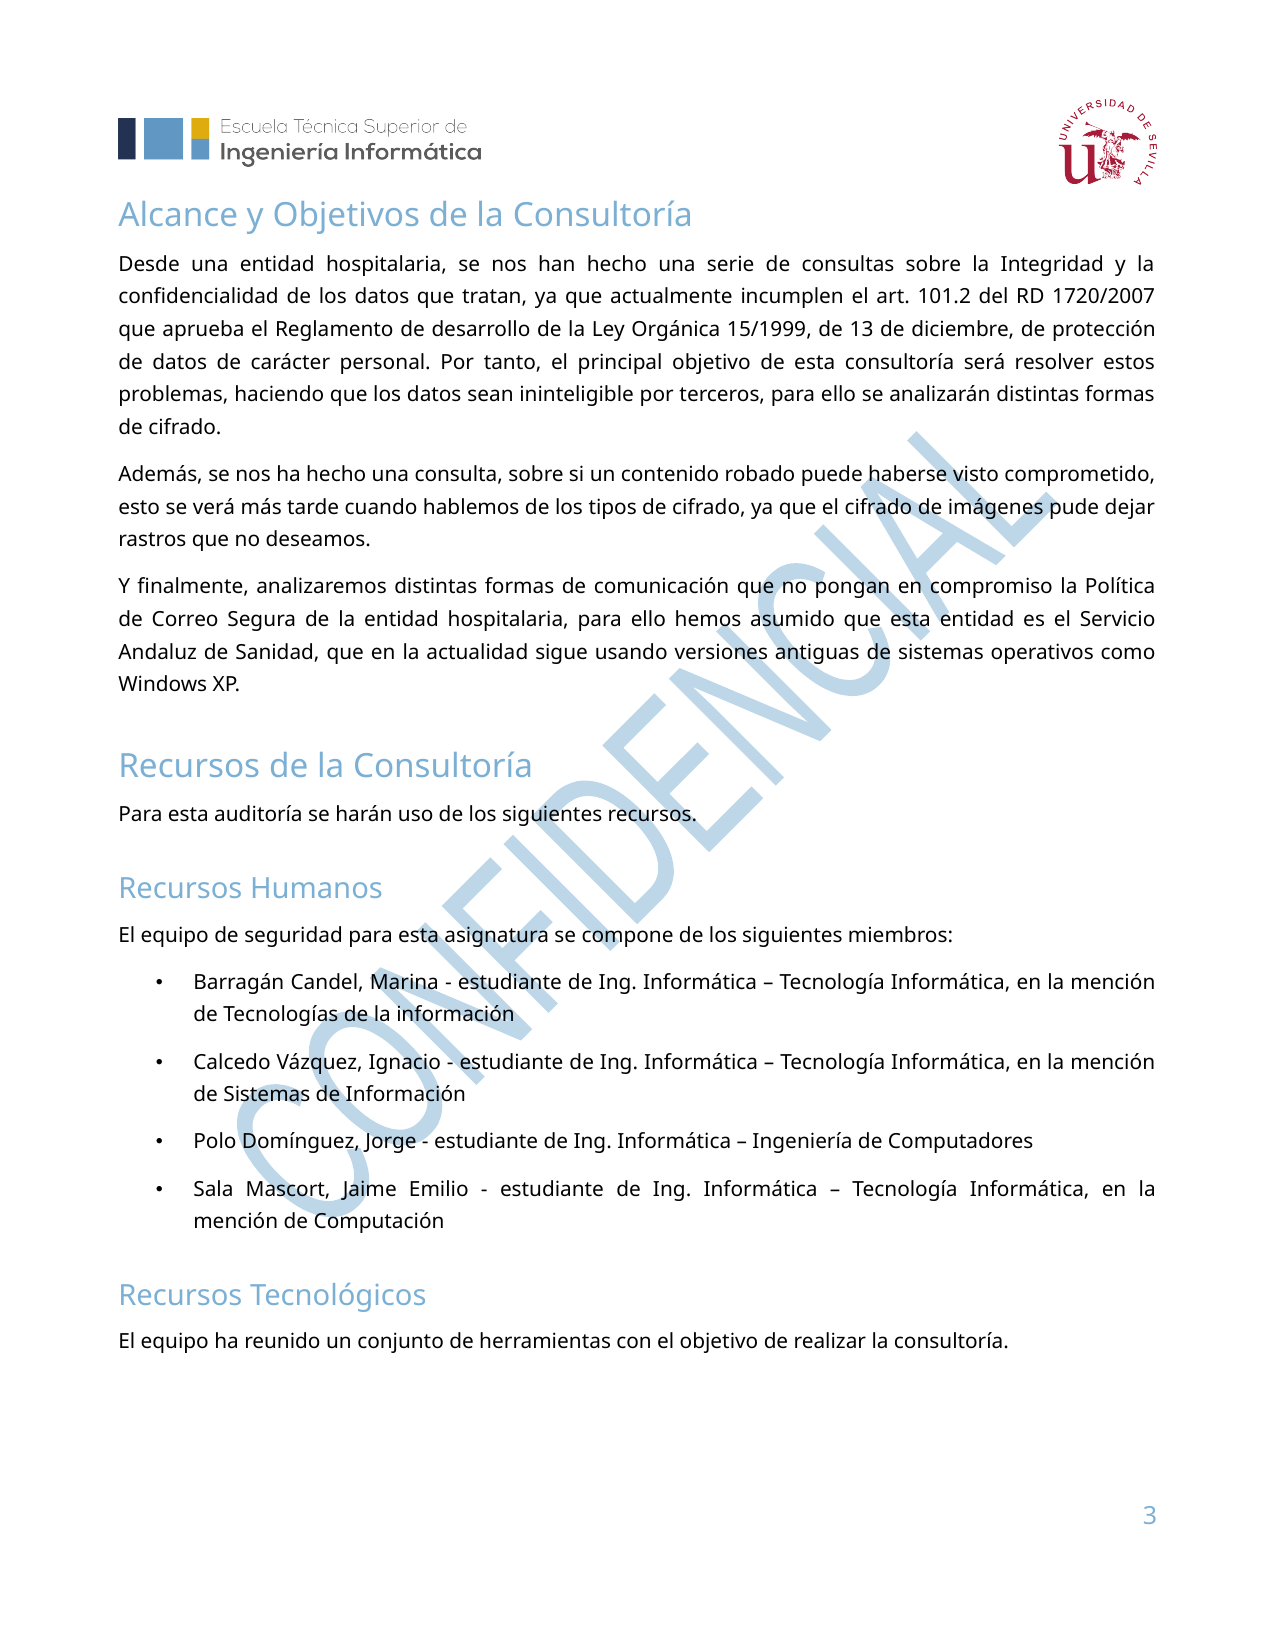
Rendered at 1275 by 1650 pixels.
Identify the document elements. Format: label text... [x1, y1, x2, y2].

text Para esta auditoría se harán uso de los siguientes recursos. [118, 799, 547, 828]
subtitle Recursos de la Consultoría [118, 742, 642, 787]
text Para esta auditoría se harán uso de los siguientes recursos. [676, 799, 737, 828]
text Para esta auditoría se harán uso de los siguientes recursos. [553, 799, 638, 828]
picture [118, 118, 481, 167]
list Sala Mascort, Jaime Emilio - estudiante de Ing. Informática – Tecnología Informática, en la mención de Computación [156, 1174, 1157, 1235]
list Barragán Candel, Marina - estudiante de Ing. Informática – Tecnología Informática, en la mención de Tecnologías de la información [472, 967, 1157, 1028]
text El equipo de seguridad para esta asignatura se compone de los siguientes miembros: [118, 920, 482, 948]
list Calcedo Vázquez, Ignacio - estudiante de Ing. Informática – Tecnología Informática, en la mención de Sistemas de Información [414, 1047, 1157, 1108]
list Polo Domínguez, Jorge - estudiante de Ing. Informática – Ingeniería de Computadores [363, 1127, 1157, 1155]
subtitle [678, 742, 1157, 787]
text Para esta auditoría se harán uso de los siguientes recursos. [630, 799, 683, 828]
text El equipo de seguridad para esta asignatura se compone de los siguientes miembros: [528, 920, 606, 948]
subtitle Recursos Tecnológicos [118, 1274, 1157, 1314]
list Calcedo Vázquez, Ignacio - estudiante de Ing. Informática – Tecnología Informática, en la mención de Sistemas de Información [156, 1047, 336, 1108]
subtitle [601, 868, 658, 902]
text Además, se nos ha hecho una consulta, sobre si un contenido robado puede haberse visto comprometido, esto se verá más tarde cuando hablemos de los tipos de cifrado, ya que el cifrado de imágenes pude dejar rastros que no deseamos. [118, 459, 1157, 553]
list Calcedo Vázquez, Ignacio - estudiante de Ing. Informática – Tecnología Informática, en la mención de Sistemas de Información [325, 1047, 427, 1108]
subtitle Recursos Humanos [118, 868, 478, 907]
text El equipo de seguridad para esta asignatura se compone de los siguientes miembros: [600, 920, 1157, 948]
subtitle Alcance y Objetivos de la Consultoría [118, 191, 1157, 237]
text El equipo ha reunido un conjunto de herramientas con el objetivo de realizar la consultoría. [118, 1327, 1157, 1355]
subtitle [625, 742, 696, 781]
text Y finalmente, analizaremos distintas formas de comunicación que no pongan en compromiso la Política de Correo Segura de la entidad hospitalaria, para ello hemos asumido que esta entidad es el Servicio Andaluz de Sanidad, que en la actualidad sigue usando versiones antiguas de sistemas operativos como Windows XP. [118, 572, 1157, 698]
subtitle [548, 868, 618, 907]
list Barragán Candel, Marina - estudiante de Ing. Informática – Tecnología Informática, en la mención de Tecnologías de la información [156, 967, 418, 1028]
picture [1058, 99, 1157, 185]
list Barragán Candel, Marina - estudiante de Ing. Informática – Tecnología Informática, en la mención de Tecnologías de la información [398, 989, 489, 1028]
subtitle [466, 868, 565, 907]
list Polo Domínguez, Jorge - estudiante de Ing. Informática – Ingeniería de Computadores [253, 1127, 367, 1155]
list Polo Domínguez, Jorge - estudiante de Ing. Informática – Ingeniería de Computadores [156, 1127, 246, 1155]
text Para esta auditoría se harán uso de los siguientes recursos. [735, 799, 1157, 828]
text Desde una entidad hospitalaria, se nos han hecho una serie de consultas sobre la Integridad y la confidencialidad de los datos que tratan, ya que actualmente incumplen el art. 101.2 del RD 1720/2007 que aprueba el Reglamento de desarrollo de la Ley Orgánica 15/1999, de 13 de diciembre, de protección de datos de carácter personal. Por tanto, el principal objetivo de esta consultoría será resolver estos problemas, haciendo que los datos sean ininteligible por terceros, para ello se analizarán distintas formas de cifrado. [118, 249, 1157, 441]
list Barragán Candel, Marina - estudiante de Ing. Informática – Tecnología Informática, en la mención de Tecnologías de la información [382, 967, 495, 1013]
subtitle [656, 868, 1157, 907]
